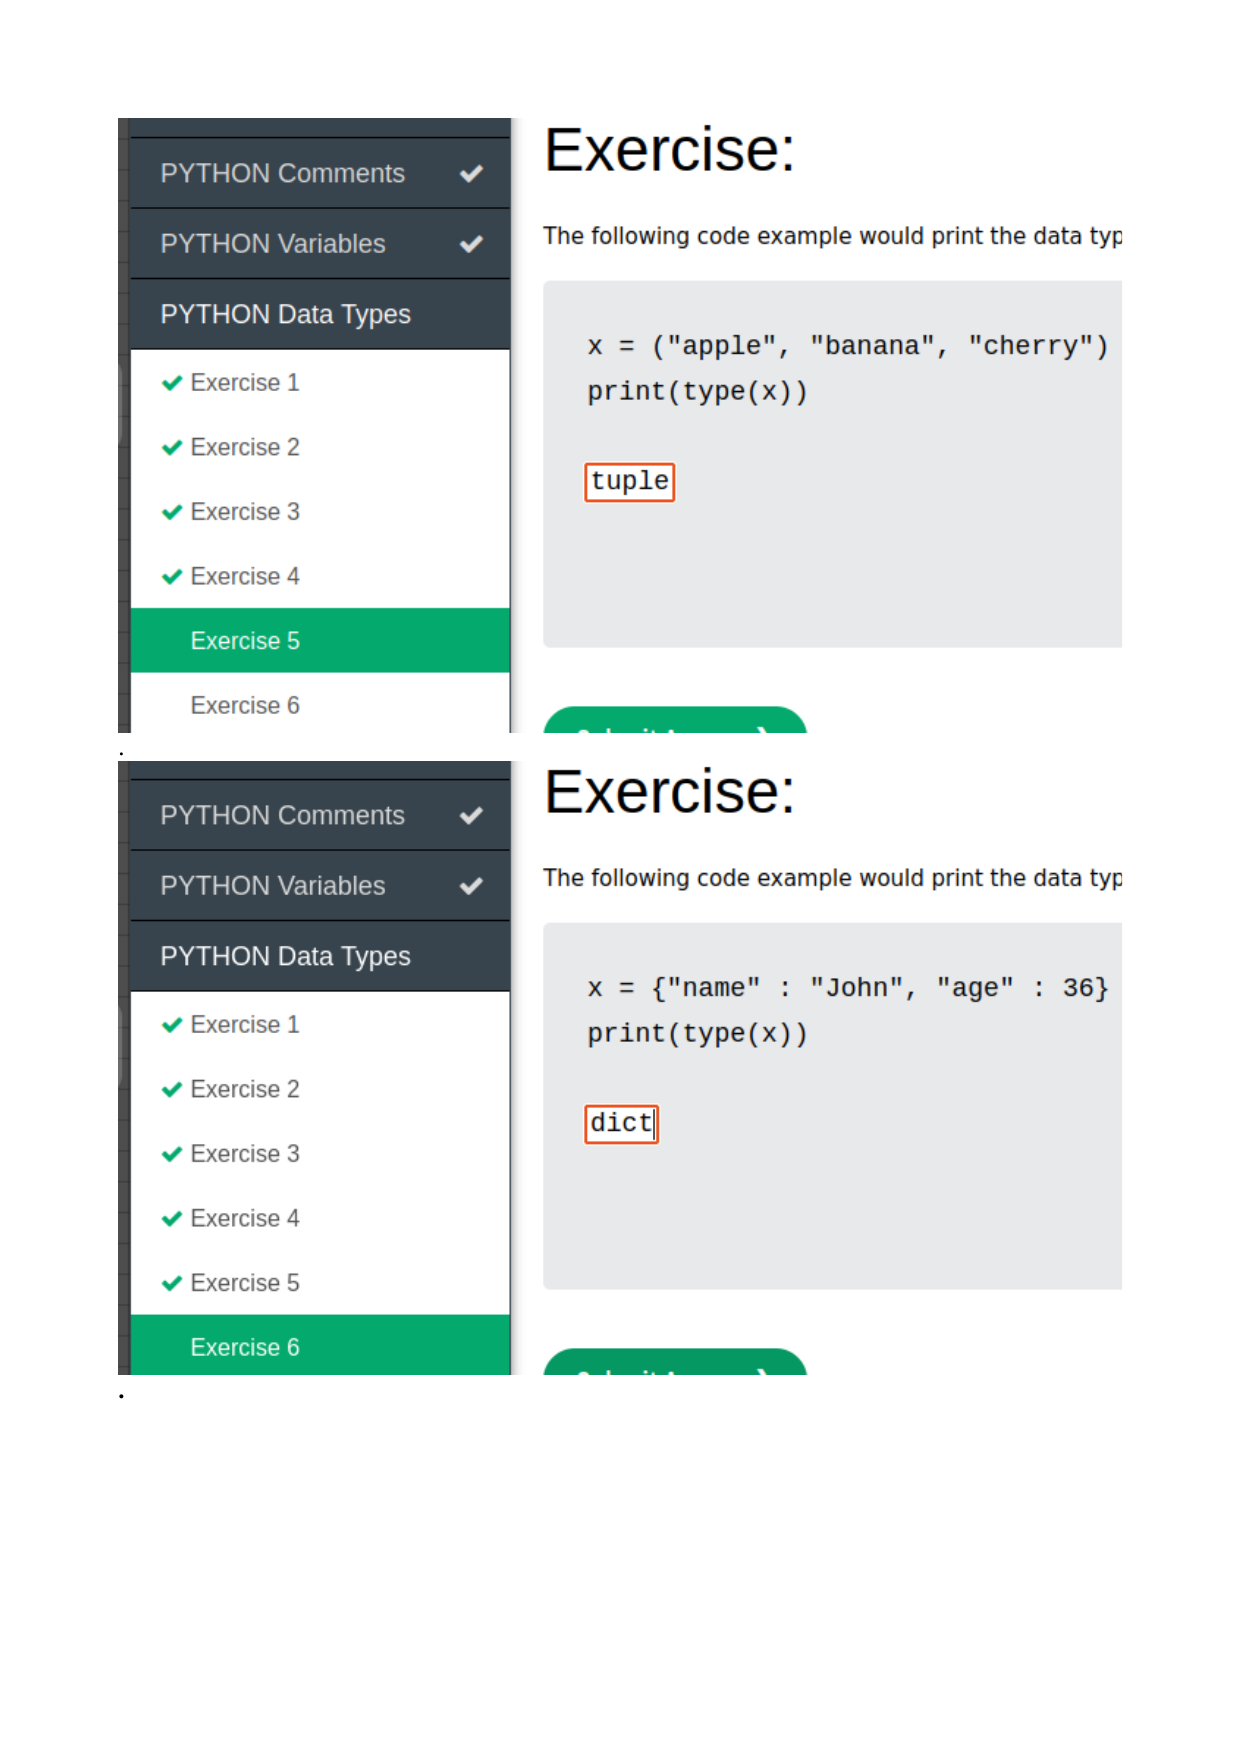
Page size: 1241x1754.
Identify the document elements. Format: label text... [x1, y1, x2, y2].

text . [118, 1375, 1122, 1404]
picture [118, 118, 1123, 733]
text . [118, 733, 1122, 761]
picture [118, 761, 1123, 1375]
